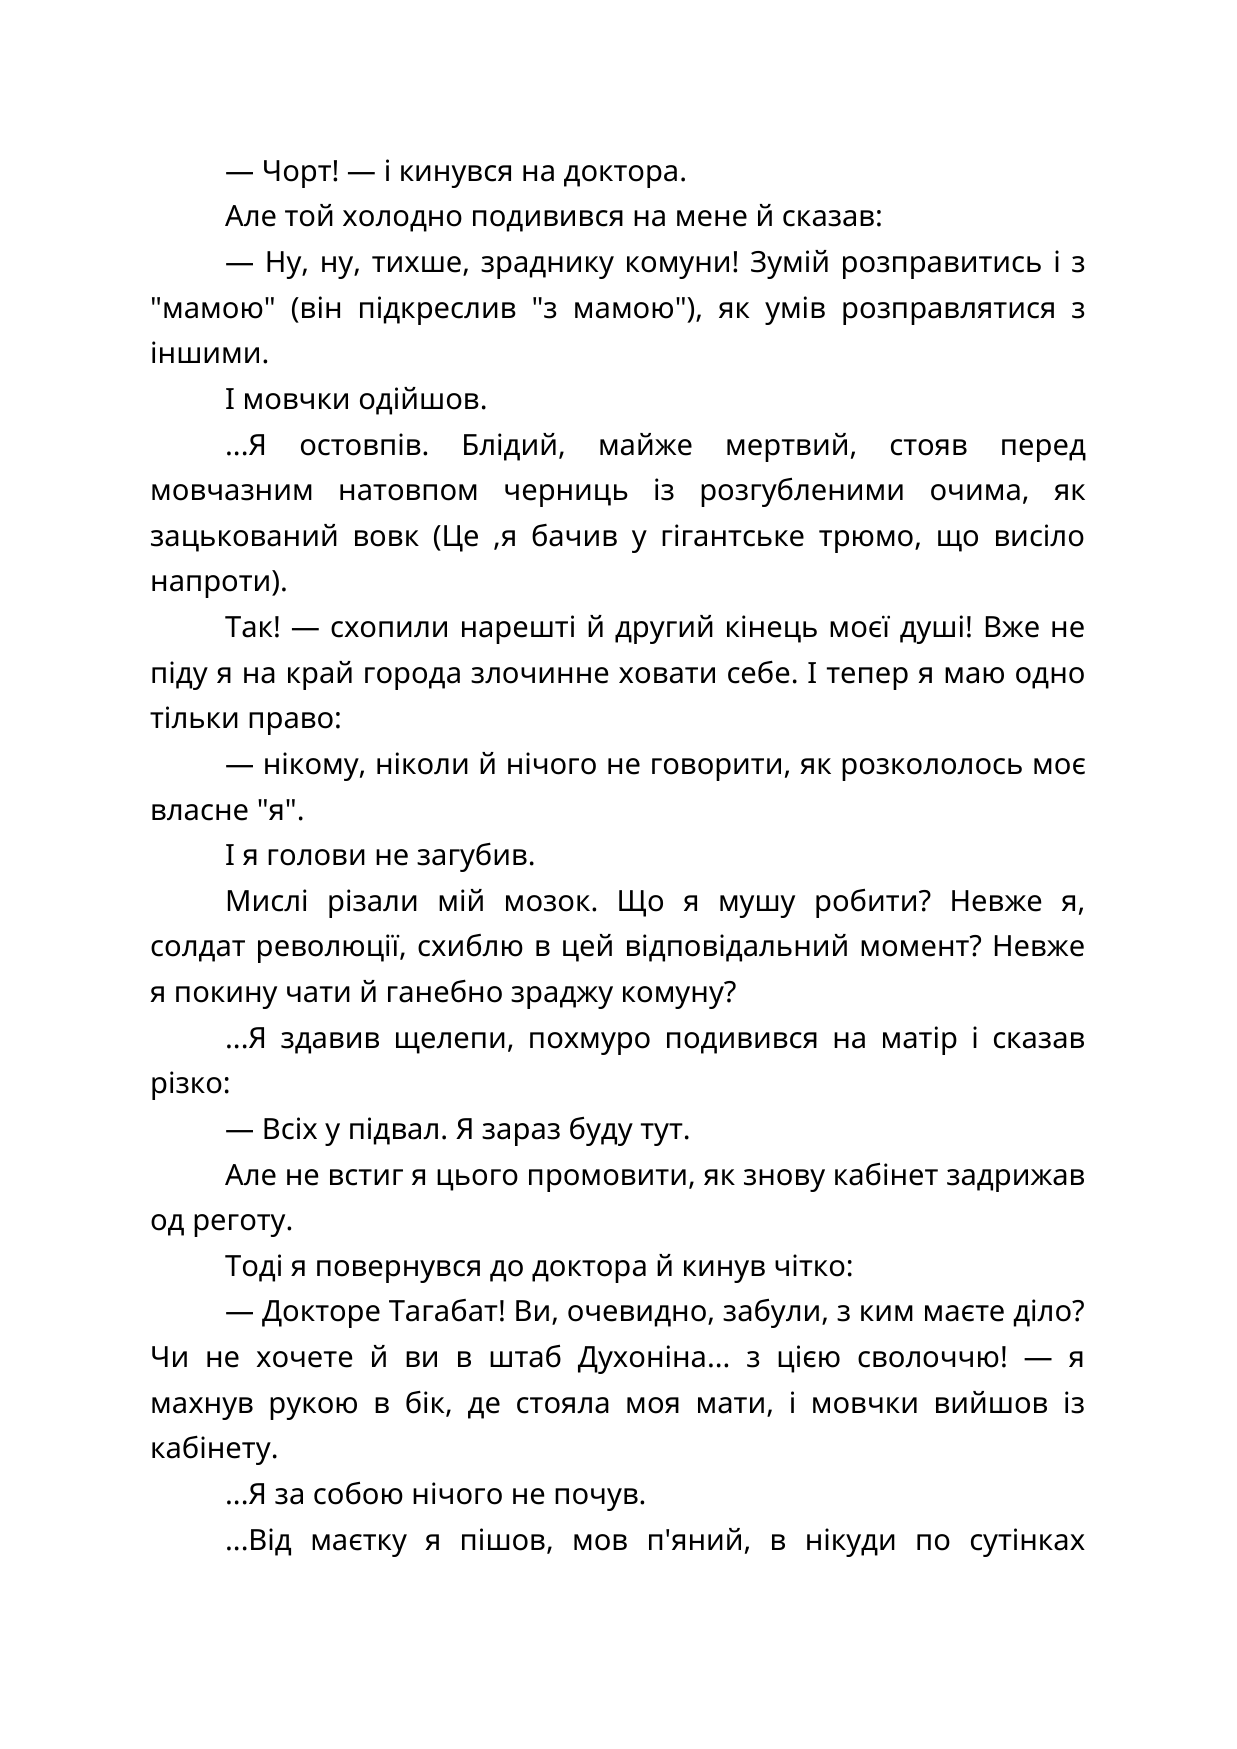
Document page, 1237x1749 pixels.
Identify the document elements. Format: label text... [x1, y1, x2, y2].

text ...Я здавив щелепи, похмуро подивився на матір і сказав різко: [150, 1017, 1086, 1102]
text Але не встиг я цього промовити, як знову кабінет задрижав од реготу. [150, 1154, 1086, 1239]
text — Всіх у підвал. Я зараз буду тут. [150, 1108, 1086, 1148]
text І я голови не загубив. [150, 834, 1086, 874]
text — нікому, ніколи й нічого не говорити, як розкололось моє власне "я". [150, 743, 1086, 828]
text ...Я за собою нічого не почув. [150, 1473, 1086, 1513]
text Але той холодно подивився на мене й сказав: [150, 196, 1086, 235]
text Мислі різали мій мозок. Що я мушу робити? Невже я, солдат революції, схиблю в цей відповідальний момент? Невже я покину чати й ганебно зраджу комуну? [150, 880, 1086, 1011]
text — Ну, ну, тихше, зраднику комуни! Зумій розправитись і з "мамою" (він підкреслив "з мамою"), як умів розправлятися з іншими. [150, 241, 1086, 372]
text — Докторе Тагабат! Ви, очевидно, забули, з ким маєте діло? Чи не хочете й ви в штаб Духоніна... з цією сволоччю! — я махнув рукою в бік, де стояла моя мати, і мовчки вийшов із кабінету. [150, 1291, 1086, 1467]
text ...Я остовпів. Блідий, майже мертвий, стояв перед мовчазним натовпом черниць із розгубленими очима, як зацькований вовк (Це ,я бачив у гігантське трюмо, що висіло напроти). [150, 424, 1086, 600]
text ...Від маєтку я пішов, мов п'яний, в нікуди по сутінках [150, 1519, 1086, 1558]
text І мовчки одійшов. [150, 378, 1086, 418]
text Тоді я повернувся до доктора й кинув чітко: [150, 1245, 1086, 1285]
text — Чорт! — і кинувся на доктора. [150, 150, 1086, 190]
text Так! — схопили нарешті й другий кінець моєї душі! Вже не піду я на край города злочинне ховати себе. І тепер я маю одно тільки право: [150, 606, 1086, 737]
